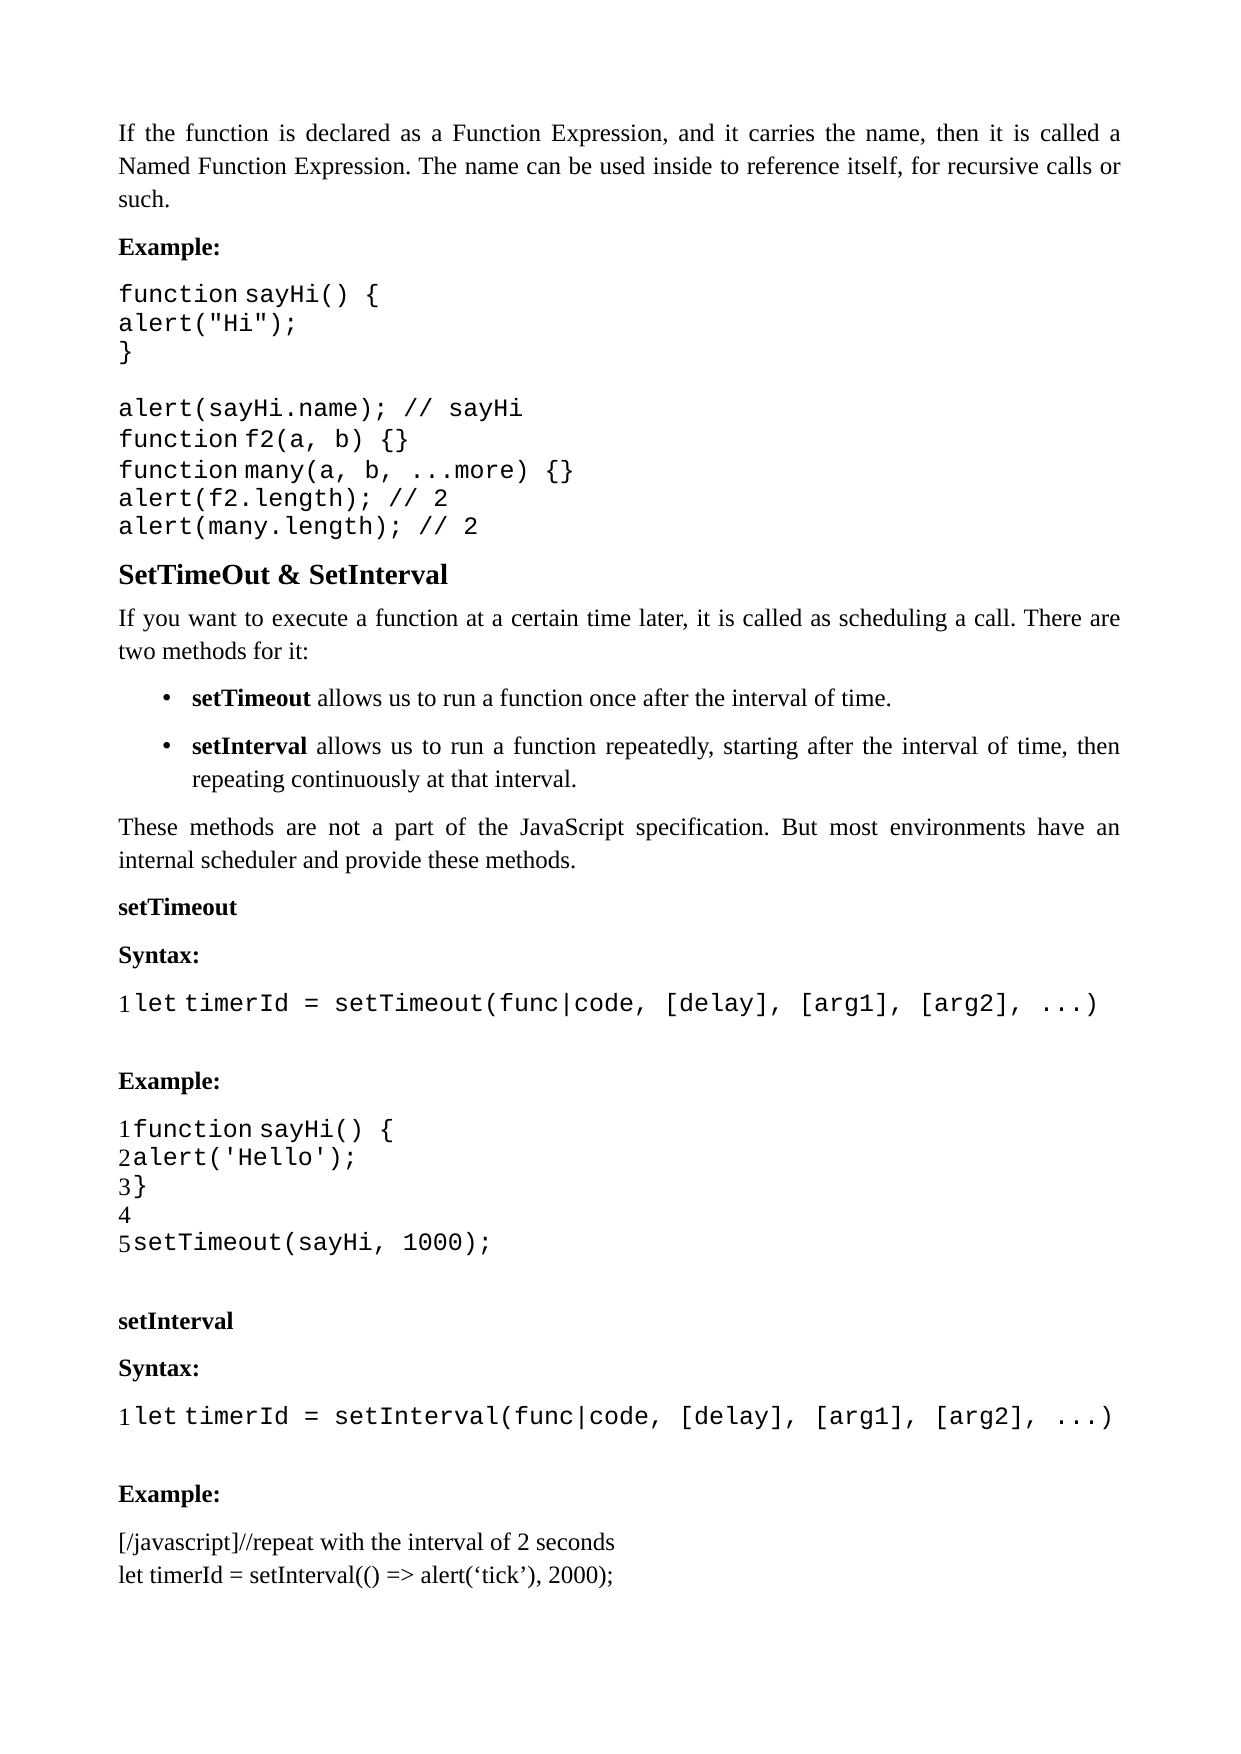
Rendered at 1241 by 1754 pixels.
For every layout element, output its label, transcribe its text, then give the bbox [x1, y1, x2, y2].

text alert(f2.length); // 2 [118, 486, 1122, 514]
text Example: [118, 232, 1122, 261]
table_header function sayHi() { alert('Hello'); } setTimeout(sayHi, 1000); [133, 1114, 498, 1258]
table_header let timerId = setTimeout(func|code, [delay], [arg1], [arg2], ...) [133, 988, 1111, 1018]
text function sayHi() { [118, 279, 1122, 310]
text These methods are not a part of the JavaScript specification. But most environments have an internal scheduler and provide these methods. [118, 812, 1122, 873]
table_header 1 [118, 988, 133, 1018]
text function many(a, b, ...more) {} [118, 455, 1122, 486]
text setTimeout [118, 892, 1122, 921]
subtitle SetTimeOut & SetInterval [118, 557, 1122, 590]
text alert(many.length); // 2 [118, 514, 1122, 542]
table_header let timerId = setInterval(func|code, [delay], [arg1], [arg2], ...) [133, 1401, 1122, 1432]
text [/javascript]//repeat with the interval of 2 seconds let timerId = setInterval(() => alert(‘tick’), 2000); [118, 1527, 1122, 1589]
text If you want to execute a function at a certain time later, it is called as scheduling a call. There are two methods for it: [118, 603, 1122, 665]
text } [118, 338, 1122, 367]
text alert(sayHi.name); // sayHi [118, 396, 1122, 424]
text Example: [118, 1066, 1122, 1095]
list setTimeout allows us to run a function once after the interval of time. [162, 683, 1122, 712]
text alert("Hi"); [118, 310, 1122, 338]
list setInterval allows us to run a function repeatedly, starting after the interval of time, then repeating continuously at that interval. [162, 731, 1122, 793]
table_header 1 2 3 4 5 [118, 1114, 133, 1258]
text Example: [118, 1479, 1122, 1508]
text function f2(a, b) {} [118, 424, 1122, 455]
text Syntax: [118, 1353, 1122, 1382]
text If the function is declared as a Function Expression, and it carries the name, then it is called a Named Function Expression. The name can be used inside to reference itself, for recursive calls or such. [118, 118, 1122, 213]
text setInterval [118, 1306, 1122, 1334]
table_header 1 [118, 1401, 133, 1432]
text Syntax: [118, 940, 1122, 969]
